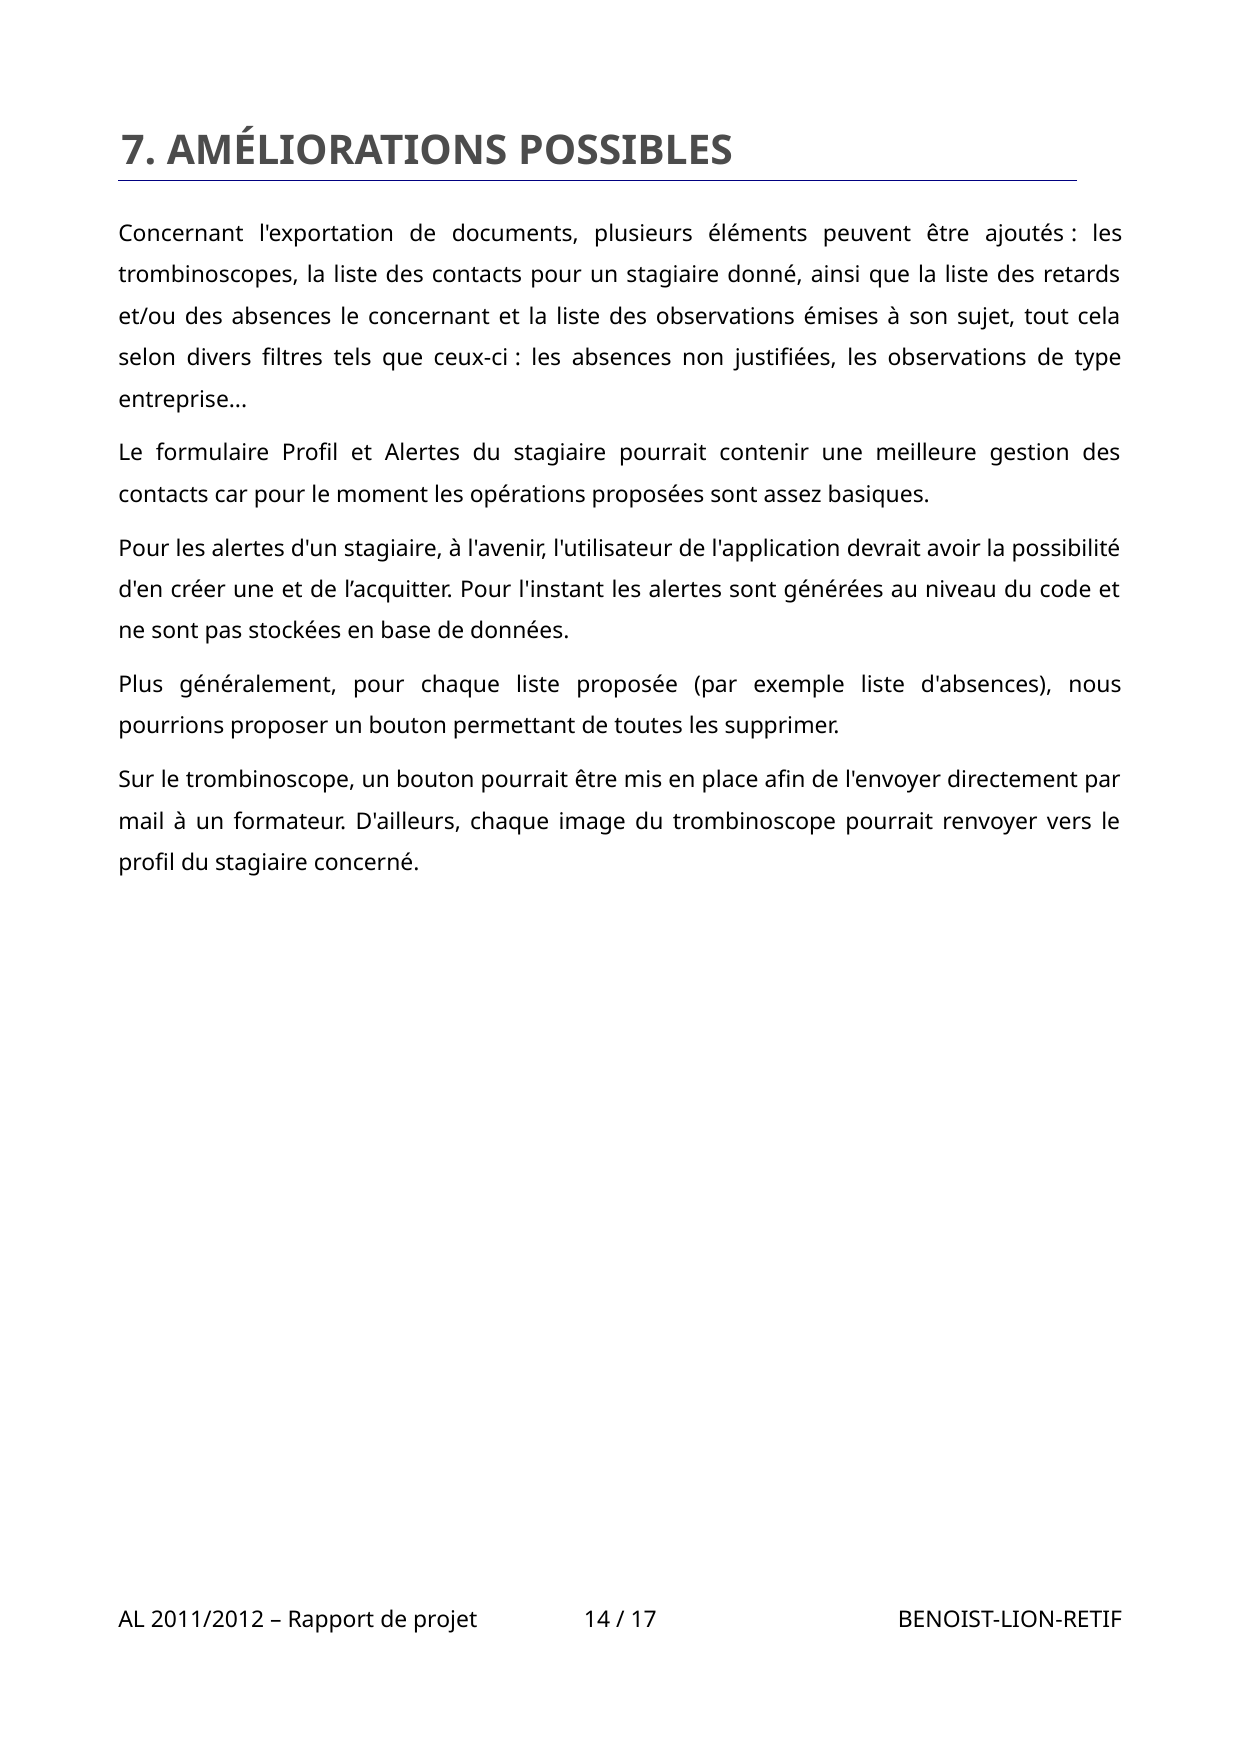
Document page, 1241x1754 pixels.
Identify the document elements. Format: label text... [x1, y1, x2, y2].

text Sur le trombinoscope, un bouton pourrait être mis en place afin de l'envoyer directement par mail à un formateur. D'ailleurs, chaque image du trombinoscope pourrait renvoyer vers le profil du stagiaire concerné. [118, 755, 1122, 879]
text Plus généralement, pour chaque liste proposée (par exemple liste d'absences), nous pourrions proposer un bouton permettant de toutes les supprimer. [118, 659, 1122, 742]
text Le formulaire Profil et Alertes du stagiaire pourrait contenir une meilleure gestion des contacts car pour le moment les opérations proposées sont assez basiques. [118, 428, 1122, 511]
subtitle 7. Améliorations possibles [118, 118, 1077, 180]
text Concernant l'exportation de documents, plusieurs éléments peuvent être ajoutés : les trombinoscopes, la liste des contacts pour un stagiaire donné, ainsi que la liste des retards et/ou des absences le concernant et la liste des observations émises à son sujet, tout cela selon divers filtres tels que ceux-ci : les absences non justifiées, les observations de type entreprise... [118, 208, 1122, 415]
text Pour les alertes d'un stagiaire, à l'avenir, l'utilisateur de l'application devrait avoir la possibilité d'en créer une et de l’acquitter. Pour l'instant les alertes sont générées au niveau du code et ne sont pas stockées en base de données. [118, 523, 1122, 647]
